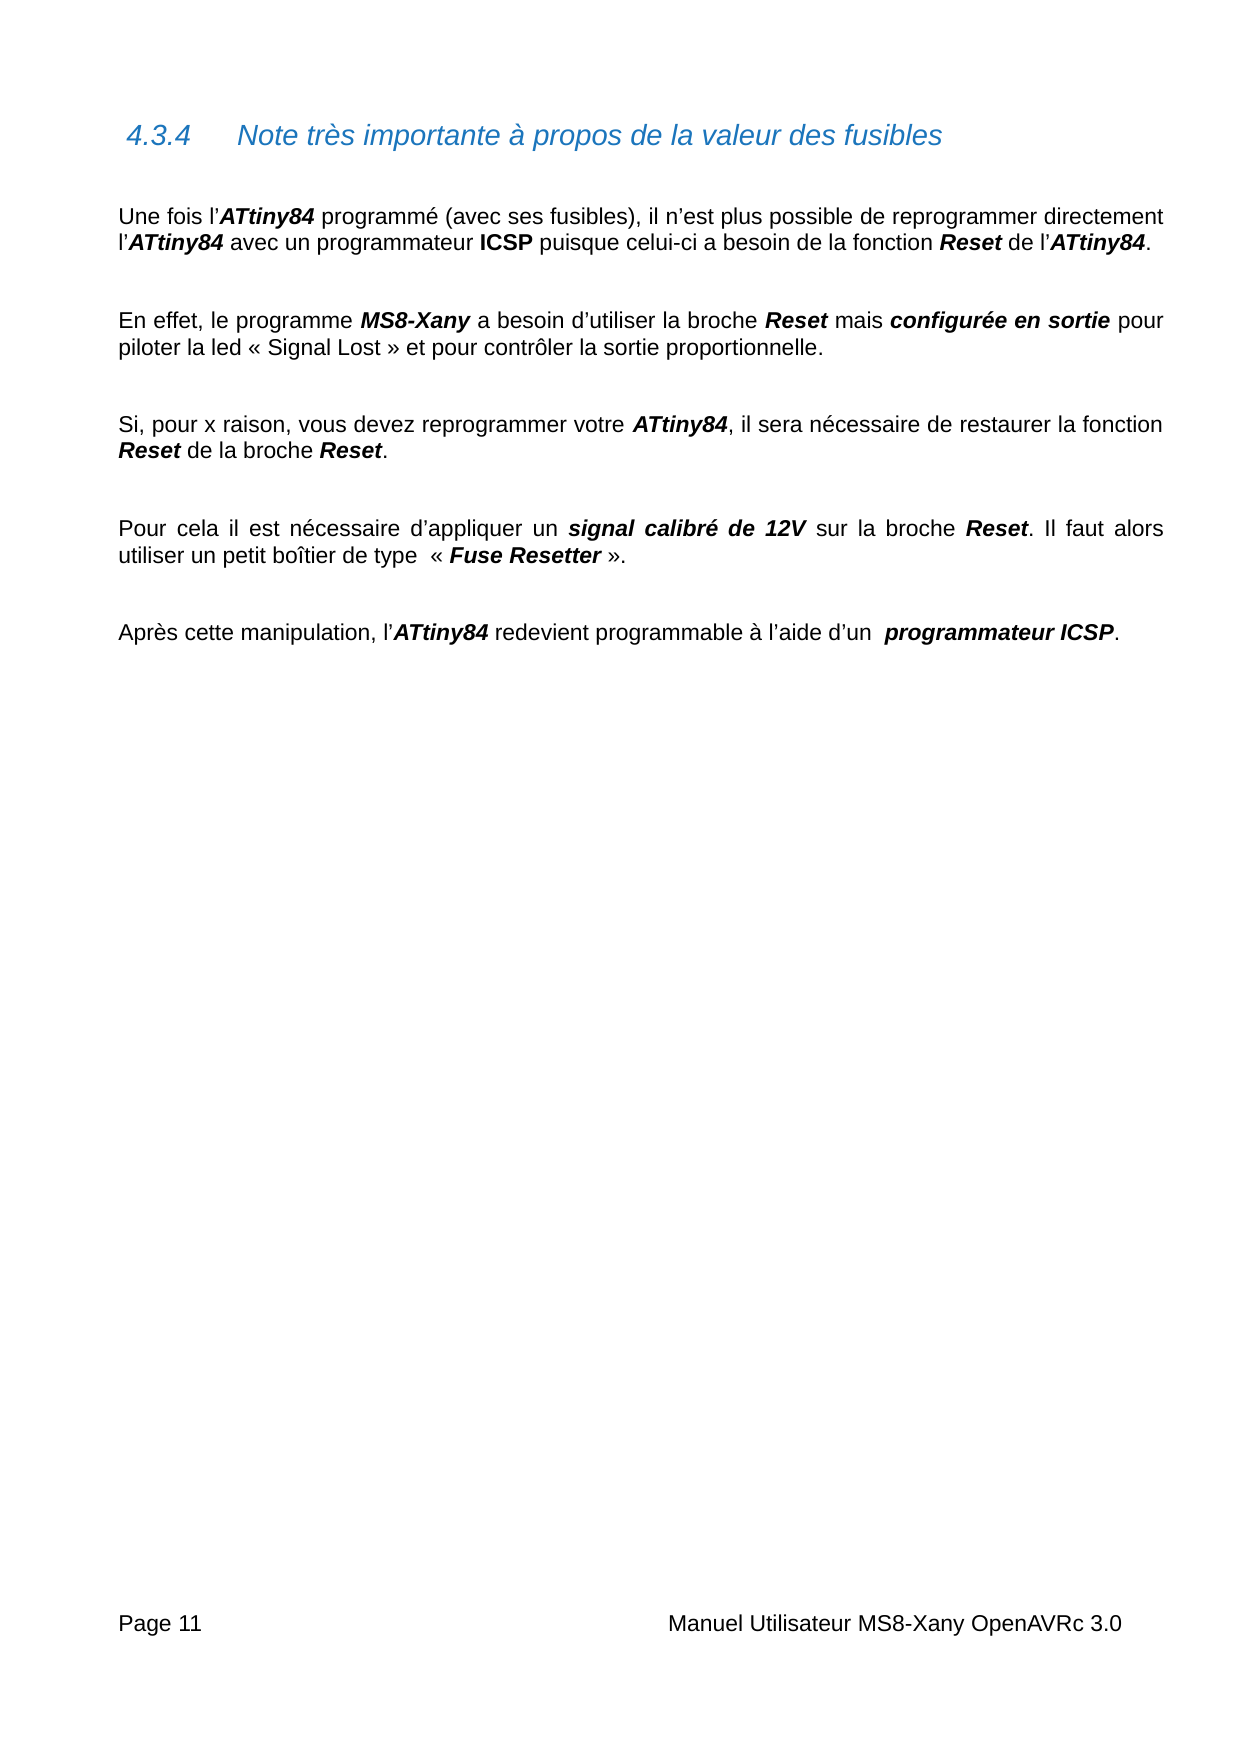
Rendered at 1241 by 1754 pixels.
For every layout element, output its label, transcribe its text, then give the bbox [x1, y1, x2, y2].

text Une fois l’ATtiny84 programmé (avec ses fusibles), il n’est plus possible de reprogrammer directement l’ATtiny84 avec un programmateur ICSP puisque celui-ci a besoin de la fonction Reset de l’ATtiny84. [118, 203, 1164, 256]
text Pour cela il est nécessaire d’appliquer un signal calibré de 12V sur la broche Reset. Il faut alors utiliser un petit boîtier de type « Fuse Resetter ». [118, 515, 1164, 568]
text Si, pour x raison, vous devez reprogrammer votre ATtiny84, il sera nécessaire de restaurer la fonction Reset de la broche Reset. [118, 411, 1164, 464]
text En effet, le programme MS8-Xany a besoin d’utiliser la broche Reset mais configurée en sortie pour piloter la led « Signal Lost » et pour contrôler la sortie proportionnelle. [118, 307, 1164, 360]
subtitle Note très importante à propos de la valeur des fusibles [118, 118, 1164, 152]
text Après cette manipulation, l’ATtiny84 redevient programmable à l’aide d’un programmateur ICSP. [118, 619, 1164, 646]
